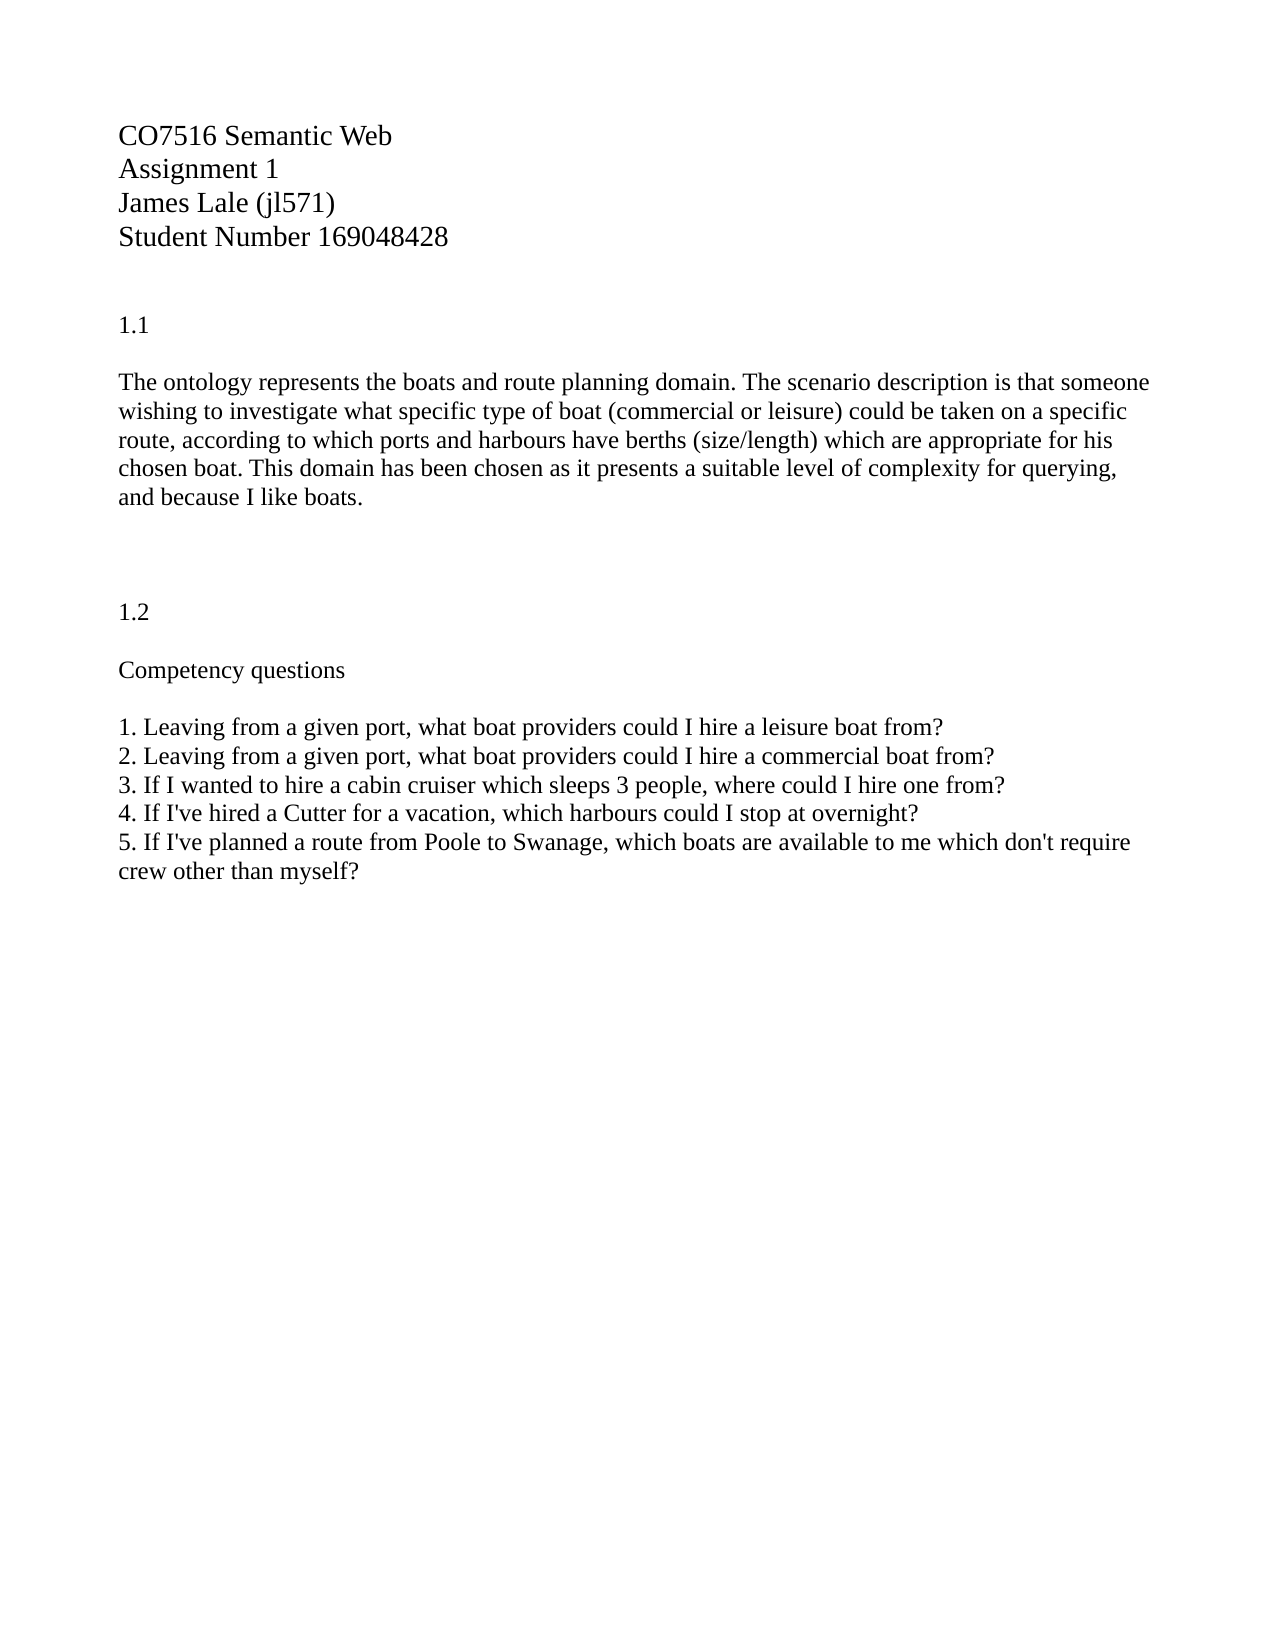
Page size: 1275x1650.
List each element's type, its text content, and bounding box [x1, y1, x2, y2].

text Student Number 169048428 [118, 219, 1157, 252]
text Competency questions [118, 655, 1157, 683]
text The ontology represents the boats and route planning domain. The scenario description is that someone wishing to investigate what specific type of boat (commercial or leisure) could be taken on a specific route, according to which ports and harbours have berths (size/length) which are appropriate for his chosen boat. This domain has been chosen as it presents a suitable level of complexity for querying, and because I like boats. [118, 367, 1157, 511]
text 1. Leaving from a given port, what boat providers could I hire a leisure boat from? [118, 712, 1157, 741]
text 4. If I've hired a Cutter for a vacation, which harbours could I stop at overnight? [118, 798, 1157, 827]
text 1.2 [118, 597, 1157, 626]
text 3. If I wanted to hire a cabin cruiser which sleeps 3 people, where could I hire one from? [118, 770, 1157, 798]
text 2. Leaving from a given port, what boat providers could I hire a commercial boat from? [118, 741, 1157, 770]
text Assignment 1 [118, 152, 1157, 185]
text 1.1 [118, 310, 1157, 338]
text 5. If I've planned a route from Poole to Swanage, which boats are available to me which don't require crew other than myself? [118, 827, 1157, 885]
text James Lale (jl571) [118, 185, 1157, 219]
text CO7516 Semantic Web [118, 118, 1157, 152]
